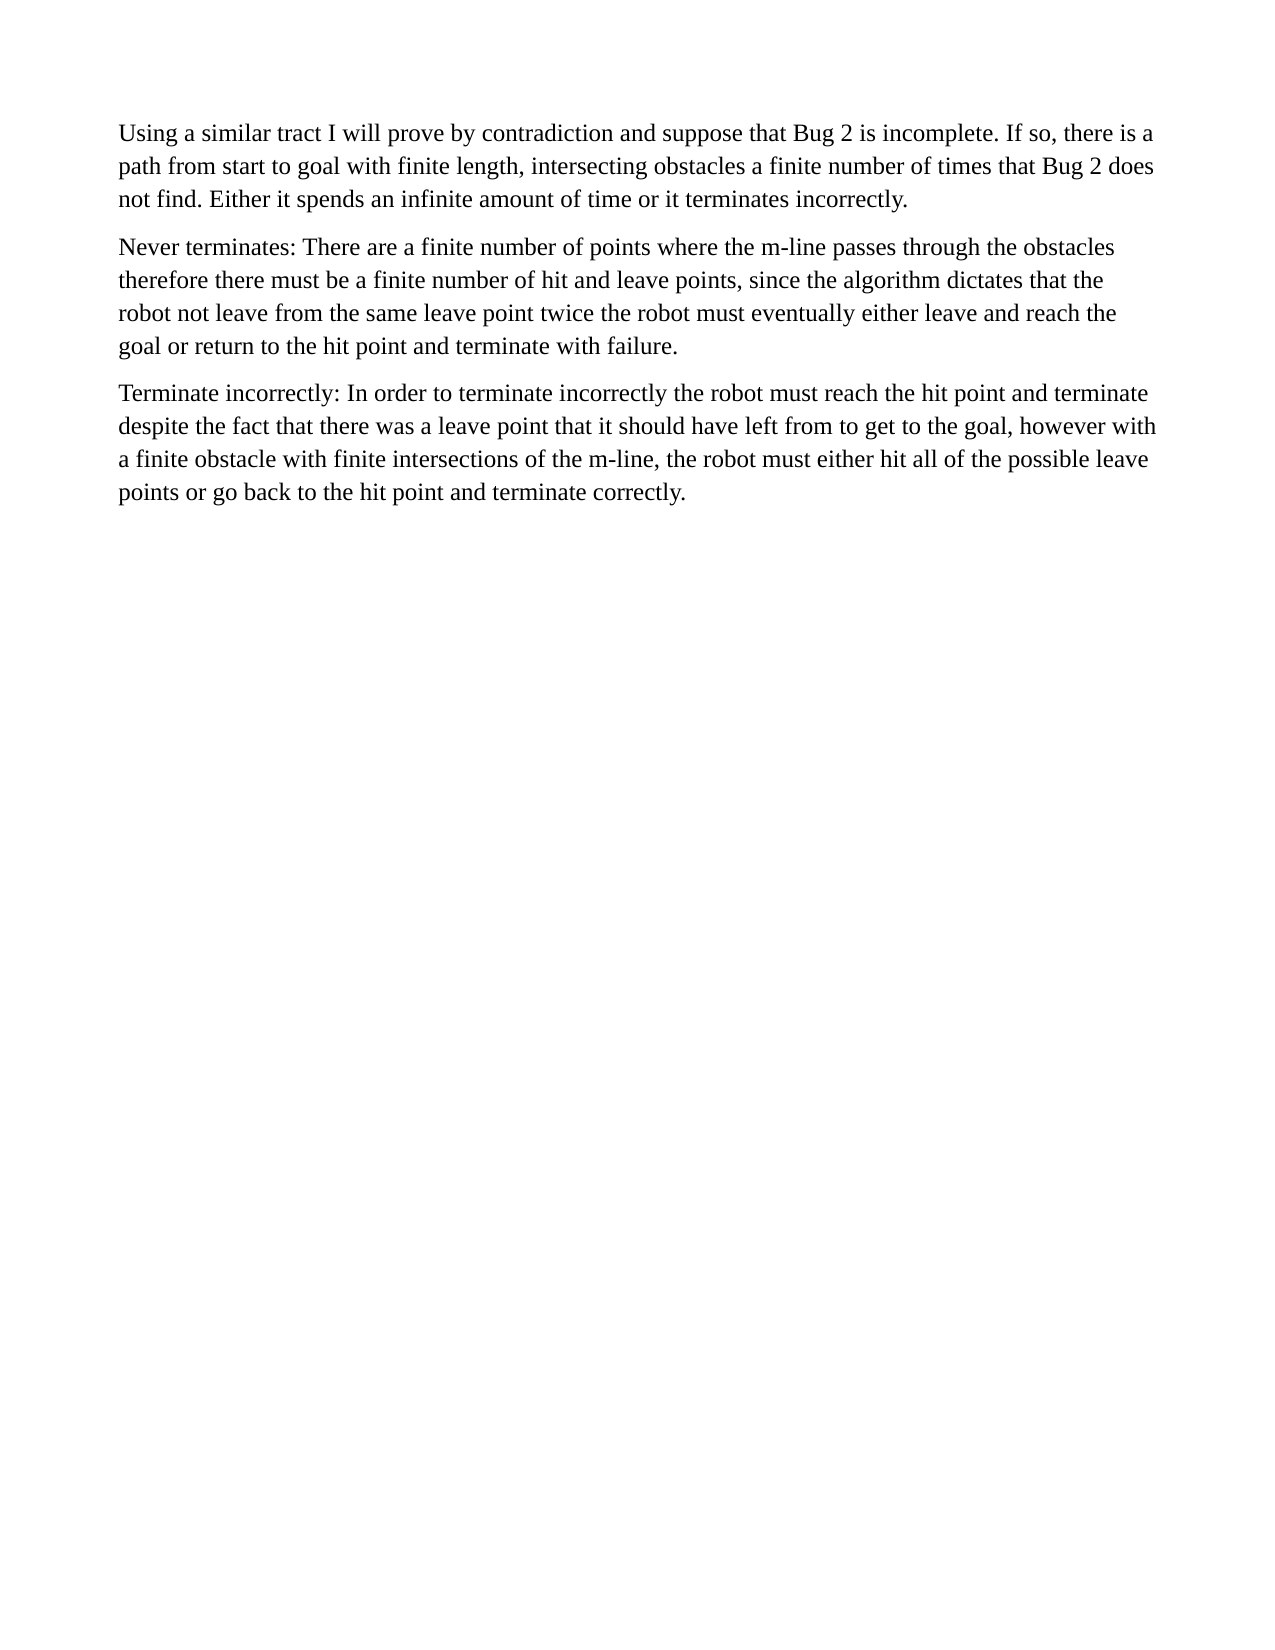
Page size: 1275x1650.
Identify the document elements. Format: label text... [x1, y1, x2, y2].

text Terminate incorrectly: In order to terminate incorrectly the robot must reach the hit point and terminate despite the fact that there was a leave point that it should have left from to get to the goal, however with a finite obstacle with finite intersections of the m-line, the robot must either hit all of the possible leave points or go back to the hit point and terminate correctly. [118, 378, 1157, 506]
text Never terminates: There are a finite number of points where the m-line passes through the obstacles therefore there must be a finite number of hit and leave points, since the algorithm dictates that the robot not leave from the same leave point twice the robot must eventually either leave and reach the goal or return to the hit point and terminate with failure. [118, 232, 1157, 359]
text Using a similar tract I will prove by contradiction and suppose that Bug 2 is incomplete. If so, there is a path from start to goal with finite length, intersecting obstacles a finite number of times that Bug 2 does not find. Either it spends an infinite amount of time or it terminates incorrectly. [118, 118, 1157, 213]
